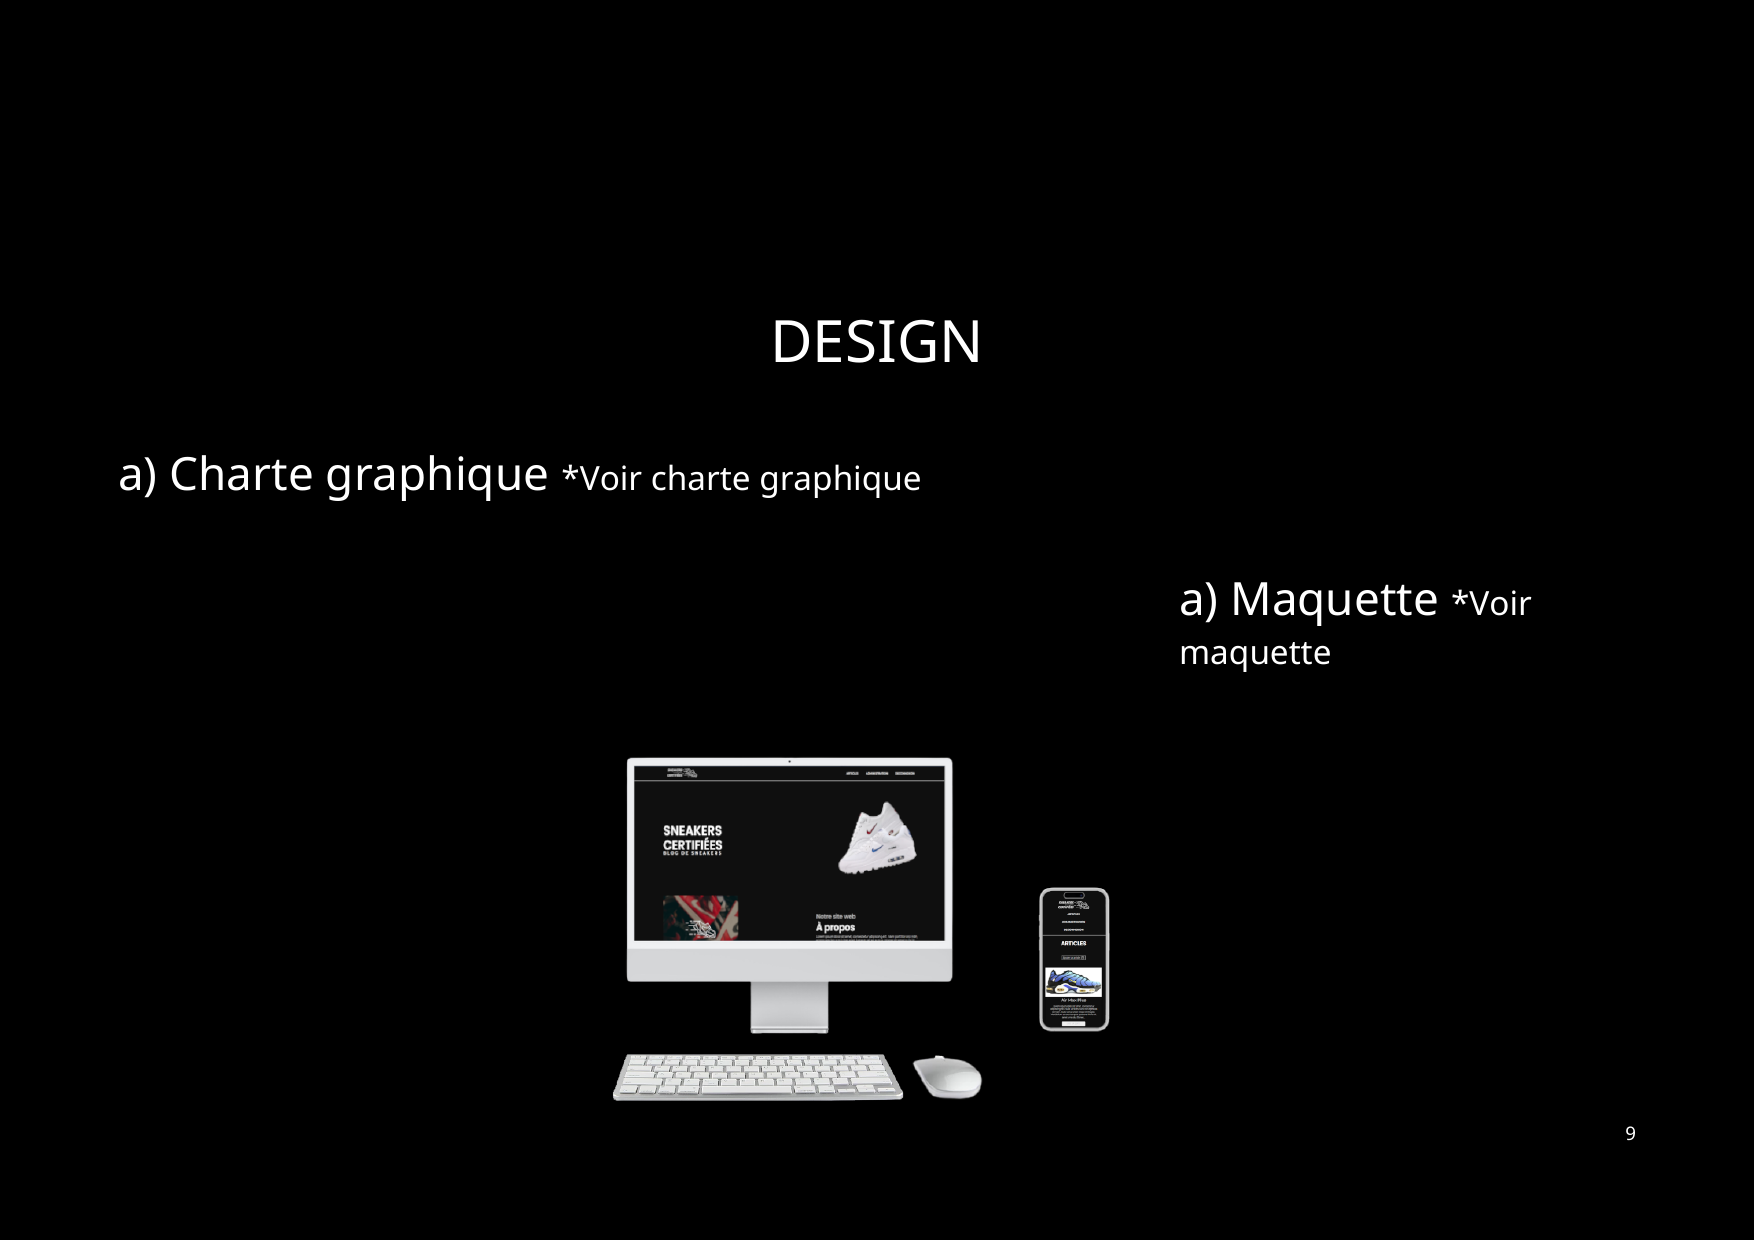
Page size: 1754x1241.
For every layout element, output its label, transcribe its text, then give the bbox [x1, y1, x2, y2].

text DESIGN [118, 300, 1636, 379]
text a) Charte graphique *Voir charte graphique [118, 442, 1636, 504]
text a) Maquette *Voir maquette [118, 566, 1636, 674]
picture [550, 611, 1179, 1241]
